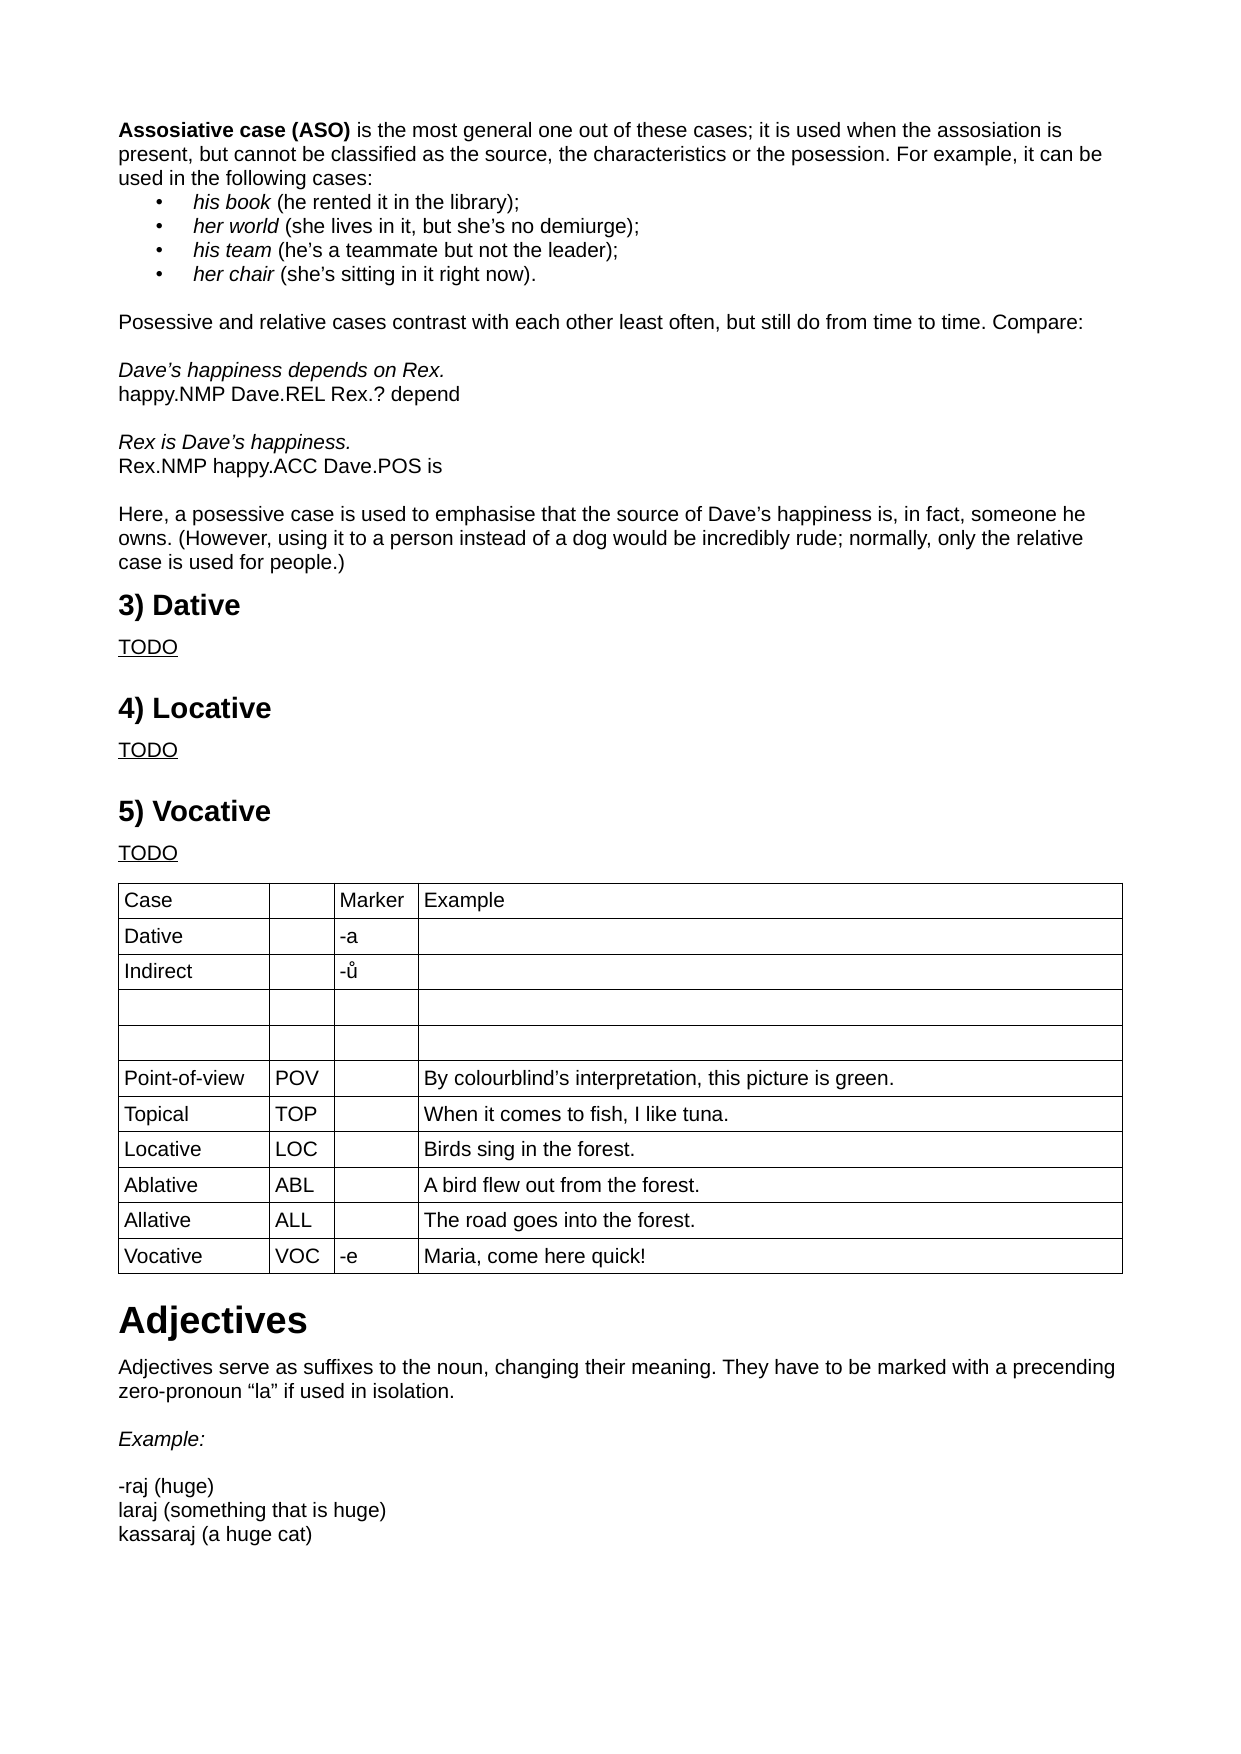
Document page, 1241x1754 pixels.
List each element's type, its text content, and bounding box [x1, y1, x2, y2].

text TODO [118, 634, 1122, 658]
table_cell By colourblind’s interpretation, this picture is green. [419, 1061, 1122, 1096]
table_header [270, 884, 334, 918]
table_cell TOP [270, 1097, 334, 1131]
table_cell Topical [119, 1097, 269, 1131]
text kassaraj (a huge cat) [118, 1522, 1122, 1546]
table_cell -a [335, 919, 418, 953]
list his book (he rented it in the library); [156, 190, 1122, 214]
list her chair (she’s sitting in it right now). [156, 262, 1122, 286]
table_cell [119, 1026, 269, 1060]
text TODO [118, 840, 1122, 864]
table_cell A bird flew out from the forest. [419, 1168, 1122, 1202]
table_header Example [419, 884, 1122, 918]
table_cell [335, 1026, 418, 1060]
table_cell Locative [119, 1132, 269, 1167]
table_cell [419, 955, 1122, 989]
text laraj (something that is huge) [118, 1498, 1122, 1522]
text -raj (huge) [118, 1474, 1122, 1498]
table_header Case [119, 884, 269, 918]
table_cell [335, 1168, 418, 1202]
table_cell Maria, come here quick! [419, 1239, 1122, 1273]
table_cell [335, 990, 418, 1024]
table_cell [419, 1026, 1122, 1060]
text Rex is Dave’s happiness. [118, 430, 1122, 454]
list her world (she lives in it, but she’s no demiurge); [156, 214, 1122, 238]
table_cell [335, 1203, 418, 1238]
table_cell LOC [270, 1132, 334, 1167]
text Dave’s happiness depends on Rex. [118, 358, 1122, 382]
table_cell [335, 1097, 418, 1131]
text Rex.NMP happy.ACC Dave.POS is [118, 454, 1122, 478]
table_cell [335, 1132, 418, 1167]
text Here, a posessive case is used to emphasise that the source of Dave’s happiness is, in fact, someone he owns. (However, using it to a person instead of a dog would be incredibly rude; normally, only the relative case is used for people.) [118, 502, 1122, 574]
text Example: [118, 1426, 1122, 1450]
subtitle 5) Vocative [118, 794, 1122, 828]
text Adjectives serve as suffixes to the noun, changing their meaning. They have to be marked with a precending zero-pronoun “la” if used in isolation. [118, 1354, 1122, 1402]
subtitle 4) Locative [118, 691, 1122, 725]
table_cell Birds sing in the forest. [419, 1132, 1122, 1167]
table_cell [270, 919, 334, 953]
table_cell Point-of-view [119, 1061, 269, 1096]
table_cell ABL [270, 1168, 334, 1202]
table_cell Allative [119, 1203, 269, 1238]
table_cell [419, 919, 1122, 953]
subtitle 3) Dative [118, 588, 1122, 622]
table_cell [270, 1026, 334, 1060]
table_cell POV [270, 1061, 334, 1096]
table_cell [119, 990, 269, 1024]
table_cell [419, 990, 1122, 1024]
subtitle Adjectives [118, 1298, 1122, 1342]
text TODO [118, 737, 1122, 761]
table_cell Indirect [119, 955, 269, 989]
table_cell Ablative [119, 1168, 269, 1202]
table_cell Vocative [119, 1239, 269, 1273]
text Assosiative case (ASO) is the most general one out of these cases; it is used when the assosiation is present, but cannot be classified as the source, the characteristics or the posession. For example, it can be used in the following cases: [118, 118, 1122, 190]
table_cell -ů [335, 955, 418, 989]
table_cell The road goes into the forest. [419, 1203, 1122, 1238]
table_cell ALL [270, 1203, 334, 1238]
text Posessive and relative cases contrast with each other least often, but still do from time to time. Compare: [118, 310, 1122, 334]
table_cell [335, 1061, 418, 1096]
table_cell When it comes to fish, I like tuna. [419, 1097, 1122, 1131]
table_cell -e [335, 1239, 418, 1273]
table_cell [270, 990, 334, 1024]
table_cell Dative [119, 919, 269, 953]
text happy.NMP Dave.REL Rex.? depend [118, 382, 1122, 406]
list his team (he’s a teammate but not the leader); [156, 238, 1122, 262]
table_cell [270, 955, 334, 989]
table_header Marker [335, 884, 418, 918]
table_cell VOC [270, 1239, 334, 1273]
